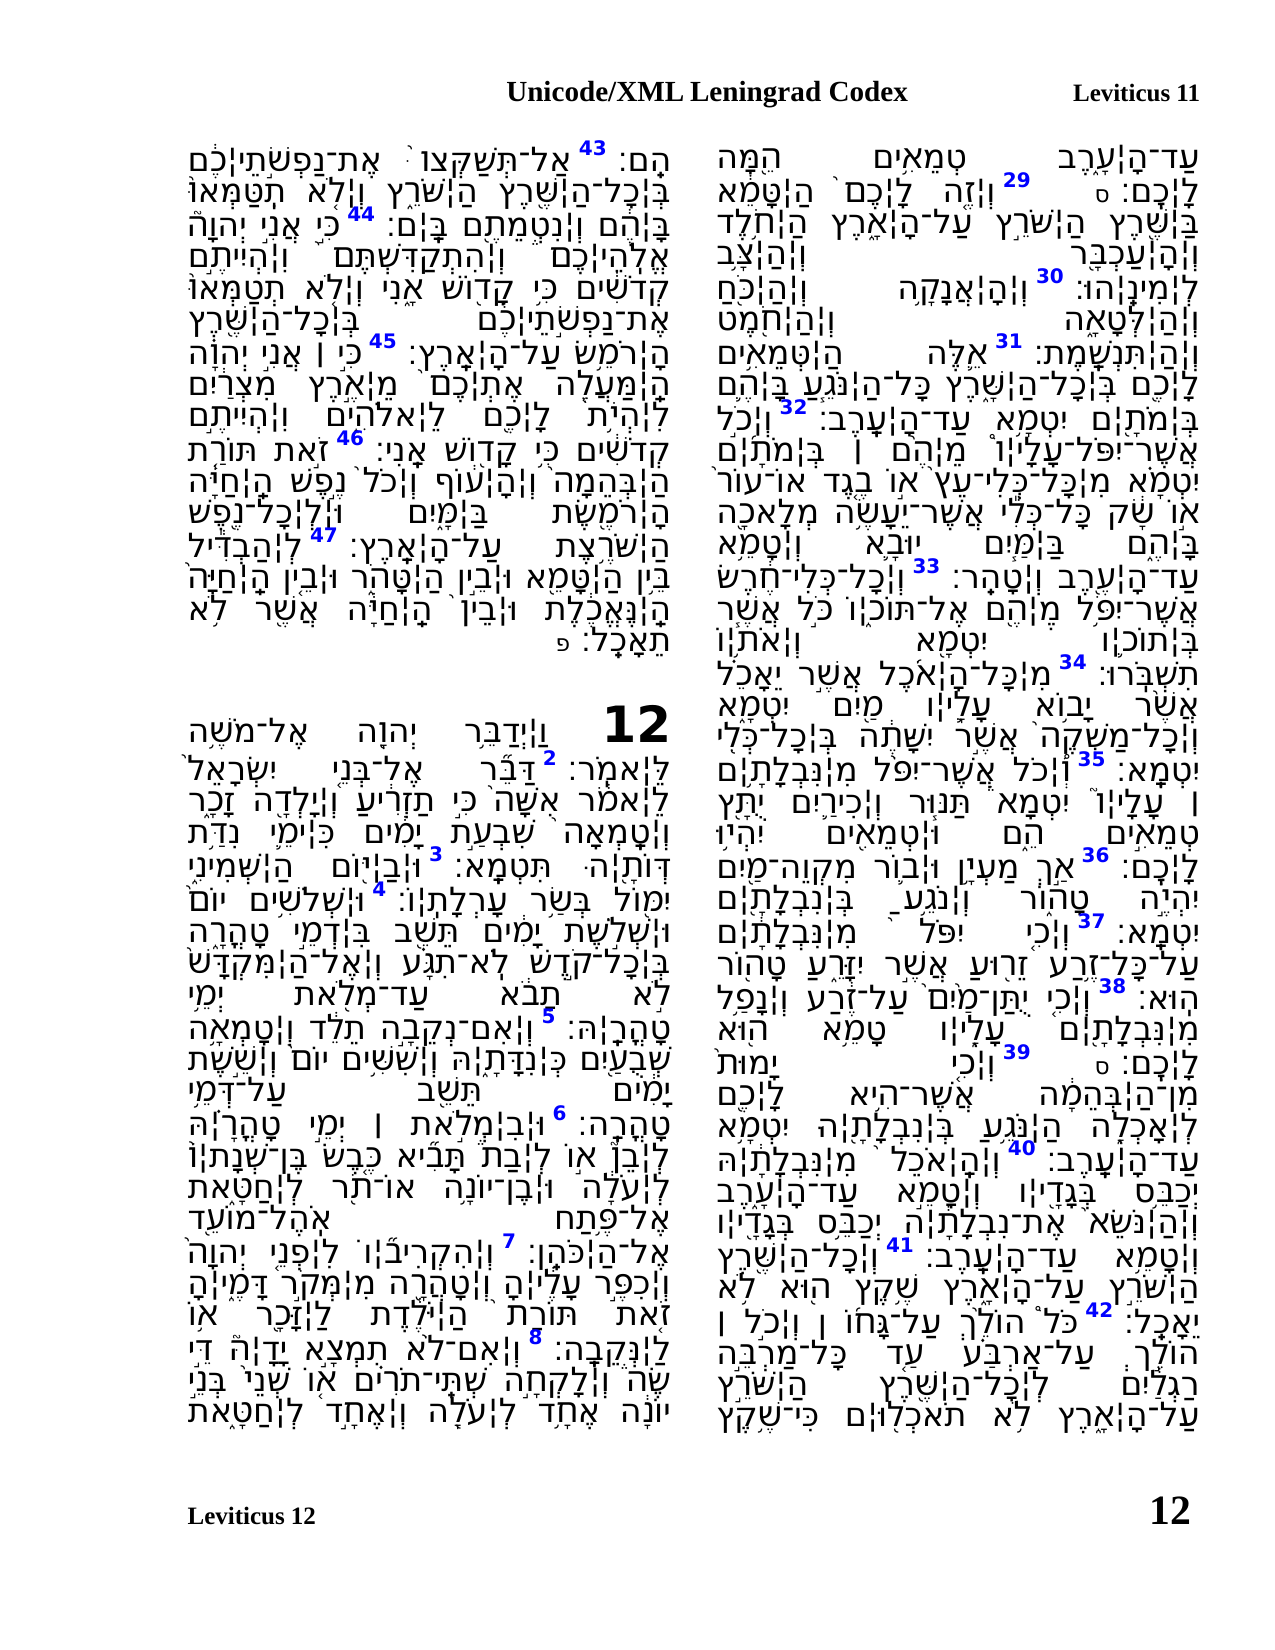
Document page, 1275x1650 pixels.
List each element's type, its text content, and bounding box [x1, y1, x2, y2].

text 11 וַ¦יְדַבֵּ֧ר יְהוָ֛ה אֶל־מֹשֶׁ֥ה וְ¦אֶֽל־אַהֲרֹ֖ן לֵ¦אמֹ֥ר אֲלֵ¦הֶֽם׃ 2 דַּבְּר֛וּ אֶל־בְּנֵ֥י יִשְׂרָאֵ֖ל לֵ¦אמֹ֑ר זֹ֤את הַֽ¦חַיָּה֙ אֲשֶׁ֣ר תֹּאכְל֔וּ מִ¦כָּל־הַ¦בְּהֵמָ֖ה אֲשֶׁ֥ר עַל־הָ¦אָֽרֶץ׃ 3 כֹּ֣ל ׀ מַפְרֶ֣סֶת פַּרְסָ֗ה וְ¦שֹׁסַ֤עַת שֶׁ֙סַע֙ פְּרָסֹ֔ת מַעֲלַ֥ת גֵּרָ֖ה בַּ¦בְּהֵמָ֑ה אֹתָ֖¦הּ תֹּאכֵֽלוּ׃ 4 אַ֤ךְ אֶת־זֶה֙ לֹ֣א תֹֽאכְל֔וּ מִֽ¦מַּעֲלֵי֙ הַ¦גֵּרָ֔ה וּ¦מִ¦מַּפְרִיסֵ֖י הַ¦פַּרְסָ֑ה אֶֽת־הַ֠¦גָּמָל כִּֽי־מַעֲלֵ֨ה גֵרָ֜ה ה֗וּא וּ¦פַרְסָה֙ אֵינֶ֣¦נּוּ מַפְרִ֔יס טָמֵ֥א ה֖וּא לָ¦כֶֽם׃ 5 וְ¦אֶת־הַ¦שָּׁפָ֗ן כִּֽי־מַעֲלֵ֤ה גֵרָה֙ ה֔וּא וּ¦פַרְסָ֖ה לֹ֣א יַפְרִ֑יס טָמֵ֥א ה֖וּא לָ¦כֶֽם׃ 6 וְ¦אֶת־הָ¦אַרְנֶ֗בֶת כִּֽי־מַעֲלַ֤ת גֵּרָה֙ הִ֔וא וּ¦פַרְסָ֖ה לֹ֣א הִפְרִ֑יסָה טְמֵאָ֥ה הִ֖וא לָ¦כֶֽם׃ 7 וְ¦אֶת־הַ֠¦חֲזִיר כִּֽי־מַפְרִ֨יס פַּרְסָ֜ה ה֗וּא וְ¦שֹׁסַ֥ע שֶׁ֙סַע֙ פַּרְסָ֔ה וְ¦ה֖וּא גֵּרָ֣ה לֹֽא־יִגָּ֑ר טָמֵ֥א ה֖וּא לָ¦כֶֽם׃ 8 מִ¦בְּשָׂרָ¦ם֙ לֹ֣א תֹאכֵ֔לוּ וּ¦בְ¦נִבְלָתָ֖¦ם לֹ֣א תִגָּ֑עוּ טְמֵאִ֥ים הֵ֖ם לָ¦כֶֽם׃ 9 אֶת־זֶה֙ תֹּֽאכְל֔וּ מִ¦כֹּ֖ל אֲשֶׁ֣ר בַּ¦מָּ֑יִם כֹּ֣ל אֲשֶׁר־ל¦וֹ֩ סְנַפִּ֨יר וְ¦קַשְׂקֶ֜שֶׂת בַּ¦מַּ֗יִם בַּ¦יַּמִּ֛ים וּ¦בַ¦נְּחָלִ֖ים אֹתָ֥¦ם תֹּאכֵֽלוּ׃ 10 וְ¦כֹל֩ אֲשֶׁ֨ר אֵֽין־ל֜¦וֹ סְנַפִּ֣יר וְ¦קַשְׂקֶ֗שֶׂת בַּ¦יַּמִּים֙ וּ¦בַ¦נְּחָלִ֔ים מִ¦כֹּל֙ שֶׁ֣רֶץ הַ¦מַּ֔יִם וּ¦מִ¦כֹּ֛ל נֶ֥פֶשׁ הַ¦חַיָּ֖ה אֲשֶׁ֣ר בַּ¦מָּ֑יִם שֶׁ֥קֶץ הֵ֖ם לָ¦כֶֽם׃ 11 וְ¦שֶׁ֖קֶץ יִהְי֣וּ לָ¦כֶ֑ם מִ¦בְּשָׂרָ¦ם֙ לֹ֣א תֹאכֵ֔לוּ וְ¦אֶת־נִבְלָתָ֖¦ם תְּשַׁקֵּֽצוּ׃ 12 כֹּ֣ל אֲשֶׁ֥ר אֵֽין־ל֛¦וֹ סְנַפִּ֥יר וְ¦קַשְׂקֶ֖שֶׂת בַּ¦מָּ֑יִם שֶׁ֥קֶץ ה֖וּא לָ¦כֶֽם׃ 13 וְ¦אֶת־אֵ֙לֶּה֙ תְּשַׁקְּצ֣וּ מִן־הָ¦ע֔וֹף לֹ֥א יֵאָכְל֖וּ שֶׁ֣קֶץ הֵ֑ם אֶת־הַ¦נֶּ֙שֶׁר֙ וְ¦אֶת־הַ¦פֶּ֔רֶס וְ¦אֵ֖ת הָ¦עָזְנִיָּֽה׃ 14 וְ¦אֶת־הַ֨¦דָּאָ֔ה וְ¦אֶת־הָ¦אַיָּ֖ה לְ¦מִינָֽ¦הּ׃ 15 אֵ֥ת כָּל־עֹרֵ֖ב לְ¦מִינֽ¦וֹ׃ 16 וְ¦אֵת֙ בַּ֣ת הַֽ¦יַּעֲנָ֔ה וְ¦אֶת־הַ¦תַּחְמָ֖ס וְ¦אֶת־הַ¦שָּׁ֑חַף וְ¦אֶת־הַ¦נֵּ֖ץ לְ¦מִינֵֽ¦הוּ׃ 17 וְ¦אֶת־הַ¦כּ֥וֹס וְ¦אֶת־הַ¦שָּׁלָ֖ךְ וְ¦אֶת־הַ¦יַּנְשֽׁוּף׃ 18 וְ¦אֶת־הַ¦תִּנְשֶׁ֥מֶת וְ¦אֶת־הַ¦קָּאָ֖ת וְ¦אֶת־הָ¦רָחָֽם׃ 19 וְ¦אֵת֙ הַ¦חֲסִידָ֔ה הָ¦אֲנָפָ֖ה לְ¦מִינָ֑¦הּ וְ¦אֶת־הַ¦דּוּכִיפַ֖ת וְ¦אֶת־הָ¦עֲטַלֵּֽף׃ 20 כֹּ֚ל שֶׁ֣רֶץ הָ¦ע֔וֹף הַ¦הֹלֵ֖ךְ עַל־אַרְבַּ֑ע שֶׁ֥קֶץ ה֖וּא לָ¦כֶֽם׃ ס 21 אַ֤ךְ אֶת־זֶה֙ תֹּֽאכְל֔וּ מִ¦כֹּל֙ שֶׁ֣רֶץ הָ¦ע֔וֹף הַ¦הֹלֵ֖ךְ עַל־אַרְבַּ֑ע אֲשֶׁר־לא ל֤¦וֹ כְרָעַ֙יִם֙ מִ¦מַּ֣עַל לְ¦רַגְלָ֔י¦ו לְ¦נַתֵּ֥ר בָּ¦הֵ֖ן עַל־הָ¦אָֽרֶץ׃ 22 אֶת־אֵ֤לֶּה מֵ¦הֶם֙ תֹּאכֵ֔לוּ אֶת־הָֽ¦אַרְבֶּ֣ה לְ¦מִינ֔¦וֹ וְ¦אֶת־הַ¦סָּלְעָ֖ם לְ¦מִינֵ֑¦הוּ וְ¦אֶת־הַ¦חַרְגֹּ֣ל לְ¦מִינֵ֔¦הוּ וְ¦אֶת־הֶ¦חָגָ֖ב לְ¦מִינֵֽ¦הוּ׃ 23 וְ¦כֹל֙ שֶׁ֣רֶץ הָ¦ע֔וֹף אֲשֶׁר־ל֖¦וֹ אַרְבַּ֣ע רַגְלָ֑יִם שֶׁ֥קֶץ ה֖וּא לָ¦כֶֽם׃ 24 וּ¦לְ¦אֵ֖לֶּה תִּטַּמָּ֑אוּ כָּל־הַ¦נֹּגֵ֥עַ בְּ¦נִבְלָתָ֖¦ם יִטְמָ֥א עַד־הָ¦עָֽרֶב׃ 25 וְ¦כָל־הַ¦נֹּשֵׂ֖א מִ¦נִּבְלָתָ֑¦ם יְכַבֵּ֥ס בְּגָדָ֖י¦ו וְ¦טָמֵ֥א עַד־הָ¦עָֽרֶב׃ 26 לְֽ¦כָל־הַ¦בְּהֵמָ֡ה אֲשֶׁ֣ר הִוא֩ מַפְרֶ֨סֶת פַּרְסָ֜ה וְ¦שֶׁ֣סַע ׀ אֵינֶ֣¦נָּה שֹׁסַ֗עַת וְ¦גֵרָה֙ אֵינֶ֣¦נָּה מַעֲלָ֔ה טְמֵאִ֥ים הֵ֖ם לָ¦כֶ֑ם כָּל־הַ¦נֹּגֵ֥עַ בָּ¦הֶ֖ם יִטְמָֽא׃ 27 וְ¦כֹ֣ל ׀ הוֹלֵ֣ךְ עַל־כַּפָּ֗י¦ו בְּ¦כָל־הַֽ¦חַיָּה֙ הַ¦הֹלֶ֣כֶת עַל־אַרְבַּ֔ע טְמֵאִ֥ים הֵ֖ם לָ¦כֶ֑ם כָּל־הַ¦נֹּגֵ֥עַ בְּ¦נִבְלָתָ֖¦ם יִטְמָ֥א עַד־הָ¦עָֽרֶב׃ 28 וְ¦הַ¦נֹּשֵׂא֙ אֶת־נִבְלָתָ֔¦ם יְכַבֵּ֥ס בְּגָדָ֖י¦ו וְ¦טָמֵ֣א עַד־הָ¦עָ֑רֶב טְמֵאִ֥ים הֵ֖מָּה לָ¦כֶֽם׃ ס 29 וְ¦זֶ֤ה לָ¦כֶם֙ הַ¦טָּמֵ֔א בַּ¦שֶּׁ֖רֶץ הַ¦שֹּׁרֵ֣ץ עַל־הָ¦אָ֑רֶץ הַ¦חֹ֥לֶד וְ¦הָ¦עַכְבָּ֖ר וְ¦הַ¦צָּ֥ב לְ¦מִינֵֽ¦הוּ׃ 30 וְ¦הָ¦אֲנָקָ֥ה וְ¦הַ¦כֹּ֖חַ וְ¦הַ¦לְּטָאָ֑ה וְ¦הַ¦חֹ֖מֶט וְ¦הַ¦תִּנְשָֽׁמֶת׃ 31 אֵ֛לֶּה הַ¦טְּמֵאִ֥ים לָ¦כֶ֖ם בְּ¦כָל־הַ¦שָּׁ֑רֶץ כָּל־הַ¦נֹּגֵ֧עַ בָּ¦הֶ֛ם בְּ¦מֹתָ֖¦ם יִטְמָ֥א עַד־הָ¦עָֽרֶב׃ 32 וְ¦כֹ֣ל אֲשֶׁר־יִפֹּל־עָלָי¦ו֩ מֵ¦הֶ֨ם ׀ בְּ¦מֹתָ֜¦ם יִטְמָ֗א מִ¦כָּל־כְּלִי־עֵץ֙ א֣וֹ בֶ֤גֶד אוֹ־עוֹר֙ א֣וֹ שָׂ֔ק כָּל־כְּלִ֕י אֲשֶׁר־יֵעָשֶׂ֥ה מְלָאכָ֖ה בָּ¦הֶ֑ם בַּ¦מַּ֧יִם יוּבָ֛א וְ¦טָמֵ֥א עַד־הָ¦עֶ֖רֶב וְ¦טָהֵֽר׃ 33 וְ¦כָל־כְּלִי־חֶ֔רֶשׂ אֲשֶׁר־יִפֹּ֥ל מֵ¦הֶ֖ם אֶל־תּוֹכ֑¦וֹ כֹּ֣ל אֲשֶׁ֧ר בְּ¦תוֹכ֛¦וֹ יִטְמָ֖א וְ¦אֹת֥¦וֹ תִשְׁבֹּֽרוּ׃ 34 מִ¦כָּל־הָ¦אֹ֜כֶל אֲשֶׁ֣ר יֵאָכֵ֗ל אֲשֶׁ֨ר יָב֥וֹא עָלָ֛י¦ו מַ֖יִם יִטְמָ֑א וְ¦כָל־מַשְׁקֶה֙ אֲשֶׁ֣ר יִשָּׁתֶ֔ה בְּ¦כָל־כְּלִ֖י יִטְמָֽא׃ 35 וְ֠¦כֹל אֲשֶׁר־יִפֹּ֨ל מִ¦נִּבְלָתָ֥¦ם ׀ עָלָי¦ו֮ יִטְמָא֒ תַּנּ֧וּר וְ¦כִירַ֛יִם יֻתָּ֖ץ טְמֵאִ֣ים הֵ֑ם וּ¦טְמֵאִ֖ים יִהְי֥וּ לָ¦כֶֽם׃ 36 אַ֣ךְ מַעְיָ֥ן וּ¦ב֛וֹר מִקְוֵה־מַ֖יִם יִהְיֶ֣ה טָה֑וֹר וְ¦נֹגֵ֥עַ בְּ¦נִבְלָתָ֖¦ם יִטְמָֽא׃ 37 וְ¦כִ֤י יִפֹּל֙ מִ¦נִּבְלָתָ֔¦ם עַל־כָּל־זֶ֥רַע זֵר֖וּעַ אֲשֶׁ֣ר יִזָּרֵ֑עַ טָה֖וֹר הֽוּא׃ 38 וְ¦כִ֤י יֻתַּן־מַ֙יִם֙ עַל־זֶ֔רַע וְ¦נָפַ֥ל מִ¦נִּבְלָתָ֖¦ם עָלָ֑י¦ו טָמֵ֥א ה֖וּא לָ¦כֶֽם׃ ס 39 וְ¦כִ֤י יָמוּת֙ מִן־הַ¦בְּהֵמָ֔ה אֲשֶׁר־הִ֥יא לָ¦כֶ֖ם לְ¦אָכְלָ֑ה הַ¦נֹּגֵ֥עַ בְּ¦נִבְלָתָ֖¦הּ יִטְמָ֥א עַד־הָ¦עָֽרֶב׃ 40 וְ¦הָֽ¦אֹכֵל֙ מִ¦נִּבְלָתָ֔¦הּ יְכַבֵּ֥ס בְּגָדָ֖י¦ו וְ¦טָמֵ֣א עַד־הָ¦עָ֑רֶב וְ¦הַ¦נֹּשֵׂא֙ אֶת־נִבְלָתָ֔¦הּ יְכַבֵּ֥ס בְּגָדָ֖י¦ו וְ¦טָמֵ֥א עַד־הָ¦עָֽרֶב׃ 41 וְ¦כָל־הַ¦שֶּׁ֖רֶץ הַ¦שֹּׁרֵ֣ץ עַל־הָ¦אָ֑רֶץ שֶׁ֥קֶץ ה֖וּא לֹ֥א יֵאָכֵֽל׃ 42 כֹּל֩ הוֹלֵ֨ךְ עַל־גָּח֜וֹ ן וְ¦כֹ֣ל ׀ הוֹלֵ֣ךְ עַל־אַרְבַּ֗ע עַ֚ד כָּל־מַרְבֵּ֣ה רַגְלַ֔יִם לְ¦כָל־הַ¦שֶּׁ֖רֶץ הַ¦שֹּׁרֵ֣ץ עַל־הָ¦אָ֑רֶץ לֹ֥א תֹאכְל֖וּ¦ם כִּי־שֶׁ֥קֶץ הֵֽם׃ 43 אַל־תְּשַׁקְּצוּ֙ אֶת־נַפְשֹׁ֣תֵי¦כֶ֔ם בְּ¦כָל־הַ¦שֶּׁ֖רֶץ הַ¦שֹּׁרֵ֑ץ וְ¦לֹ֤א תִֽטַּמְּאוּ֙ בָּ¦הֶ֔ם וְ¦נִטְמֵתֶ֖ם בָּֽ¦ם׃ 44 כִּ֣י אֲנִ֣י יְהוָה֮ אֱלֹֽהֵי¦כֶם֒ וְ¦הִתְקַדִּשְׁתֶּם֙ וִ¦הְיִיתֶ֣ם קְדֹשִׁ֔ים כִּ֥י קָד֖וֹשׁ אָ֑נִי וְ¦לֹ֤א תְטַמְּאוּ֙ אֶת־נַפְשֹׁ֣תֵי¦כֶ֔ם בְּ¦כָל־הַ¦שֶּׁ֖רֶץ הָ¦רֹמֵ֥שׂ עַל־הָ¦אָֽרֶץ׃ 45 כִּ֣י ׀ אֲנִ֣י יְהוָ֗ה הַֽ¦מַּעֲלֶ֤ה אֶתְ¦כֶם֙ מֵ¦אֶ֣רֶץ מִצְרַ֔יִם לִ¦הְיֹ֥ת לָ¦כֶ֖ם לֵ¦אלֹהִ֑ים וִ¦הְיִיתֶ֣ם קְדֹשִׁ֔ים כִּ֥י קָד֖וֹשׁ אָֽנִי׃ 46 זֹ֣את תּוֹרַ֤ת הַ¦בְּהֵמָה֙ וְ¦הָ¦ע֔וֹף וְ¦כֹל֙ נֶ֣פֶשׁ הַֽ¦חַיָּ֔ה הָ¦רֹמֶ֖שֶׂת בַּ¦מָּ֑יִם וּ¦לְ¦כָל־נֶ֖פֶשׁ הַ¦שֹּׁרֶ֥צֶת עַל־הָ¦אָֽרֶץ׃ 47 לְ¦הַבְדִּ֕יל בֵּ֥ין הַ¦טָּמֵ֖א וּ¦בֵ֣ין הַ¦טָּהֹ֑ר וּ¦בֵ֤ין הַֽ¦חַיָּה֙ הַֽ¦נֶּאֱכֶ֔לֶת וּ¦בֵין֙ הַֽ¦חַיָּ֔ה אֲשֶׁ֖ר לֹ֥א תֵאָכֵֽל׃ פ [716, 137, 1200, 1434]
text 11 וַ¦יְדַבֵּ֧ר יְהוָ֛ה אֶל־מֹשֶׁ֥ה וְ¦אֶֽל־אַהֲרֹ֖ן לֵ¦אמֹ֥ר אֲלֵ¦הֶֽם׃ 2 דַּבְּר֛וּ אֶל־בְּנֵ֥י יִשְׂרָאֵ֖ל לֵ¦אמֹ֑ר זֹ֤את הַֽ¦חַיָּה֙ אֲשֶׁ֣ר תֹּאכְל֔וּ מִ¦כָּל־הַ¦בְּהֵמָ֖ה אֲשֶׁ֥ר עַל־הָ¦אָֽרֶץ׃ 3 כֹּ֣ל ׀ מַפְרֶ֣סֶת פַּרְסָ֗ה וְ¦שֹׁסַ֤עַת שֶׁ֙סַע֙ פְּרָסֹ֔ת מַעֲלַ֥ת גֵּרָ֖ה בַּ¦בְּהֵמָ֑ה אֹתָ֖¦הּ תֹּאכֵֽלוּ׃ 4 אַ֤ךְ אֶת־זֶה֙ לֹ֣א תֹֽאכְל֔וּ מִֽ¦מַּעֲלֵי֙ הַ¦גֵּרָ֔ה וּ¦מִ¦מַּפְרִיסֵ֖י הַ¦פַּרְסָ֑ה אֶֽת־הַ֠¦גָּמָל כִּֽי־מַעֲלֵ֨ה גֵרָ֜ה ה֗וּא וּ¦פַרְסָה֙ אֵינֶ֣¦נּוּ מַפְרִ֔יס טָמֵ֥א ה֖וּא לָ¦כֶֽם׃ 5 וְ¦אֶת־הַ¦שָּׁפָ֗ן כִּֽי־מַעֲלֵ֤ה גֵרָה֙ ה֔וּא וּ¦פַרְסָ֖ה לֹ֣א יַפְרִ֑יס טָמֵ֥א ה֖וּא לָ¦כֶֽם׃ 6 וְ¦אֶת־הָ¦אַרְנֶ֗בֶת כִּֽי־מַעֲלַ֤ת גֵּרָה֙ הִ֔וא וּ¦פַרְסָ֖ה לֹ֣א הִפְרִ֑יסָה טְמֵאָ֥ה הִ֖וא לָ¦כֶֽם׃ 7 וְ¦אֶת־הַ֠¦חֲזִיר כִּֽי־מַפְרִ֨יס פַּרְסָ֜ה ה֗וּא וְ¦שֹׁסַ֥ע שֶׁ֙סַע֙ פַּרְסָ֔ה וְ¦ה֖וּא גֵּרָ֣ה לֹֽא־יִגָּ֑ר טָמֵ֥א ה֖וּא לָ¦כֶֽם׃ 8 מִ¦בְּשָׂרָ¦ם֙ לֹ֣א תֹאכֵ֔לוּ וּ¦בְ¦נִבְלָתָ֖¦ם לֹ֣א תִגָּ֑עוּ טְמֵאִ֥ים הֵ֖ם לָ¦כֶֽם׃ 9 אֶת־זֶה֙ תֹּֽאכְל֔וּ מִ¦כֹּ֖ל אֲשֶׁ֣ר בַּ¦מָּ֑יִם כֹּ֣ל אֲשֶׁר־ל¦וֹ֩ סְנַפִּ֨יר וְ¦קַשְׂקֶ֜שֶׂת בַּ¦מַּ֗יִם בַּ¦יַּמִּ֛ים וּ¦בַ¦נְּחָלִ֖ים אֹתָ֥¦ם תֹּאכֵֽלוּ׃ 10 וְ¦כֹל֩ אֲשֶׁ֨ר אֵֽין־ל֜¦וֹ סְנַפִּ֣יר וְ¦קַשְׂקֶ֗שֶׂת בַּ¦יַּמִּים֙ וּ¦בַ¦נְּחָלִ֔ים מִ¦כֹּל֙ שֶׁ֣רֶץ הַ¦מַּ֔יִם וּ¦מִ¦כֹּ֛ל נֶ֥פֶשׁ הַ¦חַיָּ֖ה אֲשֶׁ֣ר בַּ¦מָּ֑יִם שֶׁ֥קֶץ הֵ֖ם לָ¦כֶֽם׃ 11 וְ¦שֶׁ֖קֶץ יִהְי֣וּ לָ¦כֶ֑ם מִ¦בְּשָׂרָ¦ם֙ לֹ֣א תֹאכֵ֔לוּ וְ¦אֶת־נִבְלָתָ֖¦ם תְּשַׁקֵּֽצוּ׃ 12 כֹּ֣ל אֲשֶׁ֥ר אֵֽין־ל֛¦וֹ סְנַפִּ֥יר וְ¦קַשְׂקֶ֖שֶׂת בַּ¦מָּ֑יִם שֶׁ֥קֶץ ה֖וּא לָ¦כֶֽם׃ 13 וְ¦אֶת־אֵ֙לֶּה֙ תְּשַׁקְּצ֣וּ מִן־הָ¦ע֔וֹף לֹ֥א יֵאָכְל֖וּ שֶׁ֣קֶץ הֵ֑ם אֶת־הַ¦נֶּ֙שֶׁר֙ וְ¦אֶת־הַ¦פֶּ֔רֶס וְ¦אֵ֖ת הָ¦עָזְנִיָּֽה׃ 14 וְ¦אֶת־הַ֨¦דָּאָ֔ה וְ¦אֶת־הָ¦אַיָּ֖ה לְ¦מִינָֽ¦הּ׃ 15 אֵ֥ת כָּל־עֹרֵ֖ב לְ¦מִינֽ¦וֹ׃ 16 וְ¦אֵת֙ בַּ֣ת הַֽ¦יַּעֲנָ֔ה וְ¦אֶת־הַ¦תַּחְמָ֖ס וְ¦אֶת־הַ¦שָּׁ֑חַף וְ¦אֶת־הַ¦נֵּ֖ץ לְ¦מִינֵֽ¦הוּ׃ 17 וְ¦אֶת־הַ¦כּ֥וֹס וְ¦אֶת־הַ¦שָּׁלָ֖ךְ וְ¦אֶת־הַ¦יַּנְשֽׁוּף׃ 18 וְ¦אֶת־הַ¦תִּנְשֶׁ֥מֶת וְ¦אֶת־הַ¦קָּאָ֖ת וְ¦אֶת־הָ¦רָחָֽם׃ 19 וְ¦אֵת֙ הַ¦חֲסִידָ֔ה הָ¦אֲנָפָ֖ה לְ¦מִינָ֑¦הּ וְ¦אֶת־הַ¦דּוּכִיפַ֖ת וְ¦אֶת־הָ¦עֲטַלֵּֽף׃ 20 כֹּ֚ל שֶׁ֣רֶץ הָ¦ע֔וֹף הַ¦הֹלֵ֖ךְ עַל־אַרְבַּ֑ע שֶׁ֥קֶץ ה֖וּא לָ¦כֶֽם׃ ס 21 אַ֤ךְ אֶת־זֶה֙ תֹּֽאכְל֔וּ מִ¦כֹּל֙ שֶׁ֣רֶץ הָ¦ע֔וֹף הַ¦הֹלֵ֖ךְ עַל־אַרְבַּ֑ע אֲשֶׁר־לא ל֤¦וֹ כְרָעַ֙יִם֙ מִ¦מַּ֣עַל לְ¦רַגְלָ֔י¦ו לְ¦נַתֵּ֥ר בָּ¦הֵ֖ן עַל־הָ¦אָֽרֶץ׃ 22 אֶת־אֵ֤לֶּה מֵ¦הֶם֙ תֹּאכֵ֔לוּ אֶת־הָֽ¦אַרְבֶּ֣ה לְ¦מִינ֔¦וֹ וְ¦אֶת־הַ¦סָּלְעָ֖ם לְ¦מִינֵ֑¦הוּ וְ¦אֶת־הַ¦חַרְגֹּ֣ל לְ¦מִינֵ֔¦הוּ וְ¦אֶת־הֶ¦חָגָ֖ב לְ¦מִינֵֽ¦הוּ׃ 23 וְ¦כֹל֙ שֶׁ֣רֶץ הָ¦ע֔וֹף אֲשֶׁר־ל֖¦וֹ אַרְבַּ֣ע רַגְלָ֑יִם שֶׁ֥קֶץ ה֖וּא לָ¦כֶֽם׃ 24 וּ¦לְ¦אֵ֖לֶּה תִּטַּמָּ֑אוּ כָּל־הַ¦נֹּגֵ֥עַ בְּ¦נִבְלָתָ֖¦ם יִטְמָ֥א עַד־הָ¦עָֽרֶב׃ 25 וְ¦כָל־הַ¦נֹּשֵׂ֖א מִ¦נִּבְלָתָ֑¦ם יְכַבֵּ֥ס בְּגָדָ֖י¦ו וְ¦טָמֵ֥א עַד־הָ¦עָֽרֶב׃ 26 לְֽ¦כָל־הַ¦בְּהֵמָ֡ה אֲשֶׁ֣ר הִוא֩ מַפְרֶ֨סֶת פַּרְסָ֜ה וְ¦שֶׁ֣סַע ׀ אֵינֶ֣¦נָּה שֹׁסַ֗עַת וְ¦גֵרָה֙ אֵינֶ֣¦נָּה מַעֲלָ֔ה טְמֵאִ֥ים הֵ֖ם לָ¦כֶ֑ם כָּל־הַ¦נֹּגֵ֥עַ בָּ¦הֶ֖ם יִטְמָֽא׃ 27 וְ¦כֹ֣ל ׀ הוֹלֵ֣ךְ עַל־כַּפָּ֗י¦ו בְּ¦כָל־הַֽ¦חַיָּה֙ הַ¦הֹלֶ֣כֶת עַל־אַרְבַּ֔ע טְמֵאִ֥ים הֵ֖ם לָ¦כֶ֑ם כָּל־הַ¦נֹּגֵ֥עַ בְּ¦נִבְלָתָ֖¦ם יִטְמָ֥א עַד־הָ¦עָֽרֶב׃ 28 וְ¦הַ¦נֹּשֵׂא֙ אֶת־נִבְלָתָ֔¦ם יְכַבֵּ֥ס בְּגָדָ֖י¦ו וְ¦טָמֵ֣א עַד־הָ¦עָ֑רֶב טְמֵאִ֥ים הֵ֖מָּה לָ¦כֶֽם׃ ס 29 וְ¦זֶ֤ה לָ¦כֶם֙ הַ¦טָּמֵ֔א בַּ¦שֶּׁ֖רֶץ הַ¦שֹּׁרֵ֣ץ עַל־הָ¦אָ֑רֶץ הַ¦חֹ֥לֶד וְ¦הָ¦עַכְבָּ֖ר וְ¦הַ¦צָּ֥ב לְ¦מִינֵֽ¦הוּ׃ 30 וְ¦הָ¦אֲנָקָ֥ה וְ¦הַ¦כֹּ֖חַ וְ¦הַ¦לְּטָאָ֑ה וְ¦הַ¦חֹ֖מֶט וְ¦הַ¦תִּנְשָֽׁמֶת׃ 31 אֵ֛לֶּה הַ¦טְּמֵאִ֥ים לָ¦כֶ֖ם בְּ¦כָל־הַ¦שָּׁ֑רֶץ כָּל־הַ¦נֹּגֵ֧עַ בָּ¦הֶ֛ם בְּ¦מֹתָ֖¦ם יִטְמָ֥א עַד־הָ¦עָֽרֶב׃ 32 וְ¦כֹ֣ל אֲשֶׁר־יִפֹּל־עָלָי¦ו֩ מֵ¦הֶ֨ם ׀ בְּ¦מֹתָ֜¦ם יִטְמָ֗א מִ¦כָּל־כְּלִי־עֵץ֙ א֣וֹ בֶ֤גֶד אוֹ־עוֹר֙ א֣וֹ שָׂ֔ק כָּל־כְּלִ֕י אֲשֶׁר־יֵעָשֶׂ֥ה מְלָאכָ֖ה בָּ¦הֶ֑ם בַּ¦מַּ֧יִם יוּבָ֛א וְ¦טָמֵ֥א עַד־הָ¦עֶ֖רֶב וְ¦טָהֵֽר׃ 33 וְ¦כָל־כְּלִי־חֶ֔רֶשׂ אֲשֶׁר־יִפֹּ֥ל מֵ¦הֶ֖ם אֶל־תּוֹכ֑¦וֹ כֹּ֣ל אֲשֶׁ֧ר בְּ¦תוֹכ֛¦וֹ יִטְמָ֖א וְ¦אֹת֥¦וֹ תִשְׁבֹּֽרוּ׃ 34 מִ¦כָּל־הָ¦אֹ֜כֶל אֲשֶׁ֣ר יֵאָכֵ֗ל אֲשֶׁ֨ר יָב֥וֹא עָלָ֛י¦ו מַ֖יִם יִטְמָ֑א וְ¦כָל־מַשְׁקֶה֙ אֲשֶׁ֣ר יִשָּׁתֶ֔ה בְּ¦כָל־כְּלִ֖י יִטְמָֽא׃ 35 וְ֠¦כֹל אֲשֶׁר־יִפֹּ֨ל מִ¦נִּבְלָתָ֥¦ם ׀ עָלָי¦ו֮ יִטְמָא֒ תַּנּ֧וּר וְ¦כִירַ֛יִם יֻתָּ֖ץ טְמֵאִ֣ים הֵ֑ם וּ¦טְמֵאִ֖ים יִהְי֥וּ לָ¦כֶֽם׃ 36 אַ֣ךְ מַעְיָ֥ן וּ¦ב֛וֹר מִקְוֵה־מַ֖יִם יִהְיֶ֣ה טָה֑וֹר וְ¦נֹגֵ֥עַ בְּ¦נִבְלָתָ֖¦ם יִטְמָֽא׃ 37 וְ¦כִ֤י יִפֹּל֙ מִ¦נִּבְלָתָ֔¦ם עַל־כָּל־זֶ֥רַע זֵר֖וּעַ אֲשֶׁ֣ר יִזָּרֵ֑עַ טָה֖וֹר הֽוּא׃ 38 וְ¦כִ֤י יֻתַּן־מַ֙יִם֙ עַל־זֶ֔רַע וְ¦נָפַ֥ל מִ¦נִּבְלָתָ֖¦ם עָלָ֑י¦ו טָמֵ֥א ה֖וּא לָ¦כֶֽם׃ ס 39 וְ¦כִ֤י יָמוּת֙ מִן־הַ¦בְּהֵמָ֔ה אֲשֶׁר־הִ֥יא לָ¦כֶ֖ם לְ¦אָכְלָ֑ה הַ¦נֹּגֵ֥עַ בְּ¦נִבְלָתָ֖¦הּ יִטְמָ֥א עַד־הָ¦עָֽרֶב׃ 40 וְ¦הָֽ¦אֹכֵל֙ מִ¦נִּבְלָתָ֔¦הּ יְכַבֵּ֥ס בְּגָדָ֖י¦ו וְ¦טָמֵ֣א עַד־הָ¦עָ֑רֶב וְ¦הַ¦נֹּשֵׂא֙ אֶת־נִבְלָתָ֔¦הּ יְכַבֵּ֥ס בְּגָדָ֖י¦ו וְ¦טָמֵ֥א עַד־הָ¦עָֽרֶב׃ 41 וְ¦כָל־הַ¦שֶּׁ֖רֶץ הַ¦שֹּׁרֵ֣ץ עַל־הָ¦אָ֑רֶץ שֶׁ֥קֶץ ה֖וּא לֹ֥א יֵאָכֵֽל׃ 42 כֹּל֩ הוֹלֵ֨ךְ עַל־גָּח֜וֹ ן וְ¦כֹ֣ל ׀ הוֹלֵ֣ךְ עַל־אַרְבַּ֗ע עַ֚ד כָּל־מַרְבֵּ֣ה רַגְלַ֔יִם לְ¦כָל־הַ¦שֶּׁ֖רֶץ הַ¦שֹּׁרֵ֣ץ עַל־הָ¦אָ֑רֶץ לֹ֥א תֹאכְל֖וּ¦ם כִּי־שֶׁ֥קֶץ הֵֽם׃ 43 אַל־תְּשַׁקְּצוּ֙ אֶת־נַפְשֹׁ֣תֵי¦כֶ֔ם בְּ¦כָל־הַ¦שֶּׁ֖רֶץ הַ¦שֹּׁרֵ֑ץ וְ¦לֹ֤א תִֽטַּמְּאוּ֙ בָּ¦הֶ֔ם וְ¦נִטְמֵתֶ֖ם בָּֽ¦ם׃ 44 כִּ֣י אֲנִ֣י יְהוָה֮ אֱלֹֽהֵי¦כֶם֒ וְ¦הִתְקַדִּשְׁתֶּם֙ וִ¦הְיִיתֶ֣ם קְדֹשִׁ֔ים כִּ֥י קָד֖וֹשׁ אָ֑נִי וְ¦לֹ֤א תְטַמְּאוּ֙ אֶת־נַפְשֹׁ֣תֵי¦כֶ֔ם בְּ¦כָל־הַ¦שֶּׁ֖רֶץ הָ¦רֹמֵ֥שׂ עַל־הָ¦אָֽרֶץ׃ 45 כִּ֣י ׀ אֲנִ֣י יְהוָ֗ה הַֽ¦מַּעֲלֶ֤ה אֶתְ¦כֶם֙ מֵ¦אֶ֣רֶץ מִצְרַ֔יִם לִ¦הְיֹ֥ת לָ¦כֶ֖ם לֵ¦אלֹהִ֑ים וִ¦הְיִיתֶ֣ם קְדֹשִׁ֔ים כִּ֥י קָד֖וֹשׁ אָֽנִי׃ 46 זֹ֣את תּוֹרַ֤ת הַ¦בְּהֵמָה֙ וְ¦הָ¦ע֔וֹף וְ¦כֹל֙ נֶ֣פֶשׁ הַֽ¦חַיָּ֔ה הָ¦רֹמֶ֖שֶׂת בַּ¦מָּ֑יִם וּ¦לְ¦כָל־נֶ֖פֶשׁ הַ¦שֹּׁרֶ֥צֶת עַל־הָ¦אָֽרֶץ׃ 47 לְ¦הַבְדִּ֕יל בֵּ֥ין הַ¦טָּמֵ֖א וּ¦בֵ֣ין הַ¦טָּהֹ֑ר וּ¦בֵ֤ין הַֽ¦חַיָּה֙ הַֽ¦נֶּאֱכֶ֔לֶת וּ¦בֵין֙ הַֽ¦חַיָּ֔ה אֲשֶׁ֖ר לֹ֥א תֵאָכֵֽל׃ פ [187, 137, 671, 681]
text 12 וַ¦יְדַבֵּ֥ר יְהוָ֖ה אֶל־מֹשֶׁ֥ה לֵּ¦אמֹֽר׃ 2 דַּבֵּ֞ר אֶל־בְּנֵ֤י יִשְׂרָאֵל֙ לֵ¦אמֹ֔ר אִשָּׁה֙ כִּ֣י תַזְרִ֔יעַ וְ¦יָלְדָ֖ה זָכָ֑ר וְ¦טָֽמְאָה֙ שִׁבְעַ֣ת יָמִ֔ים כִּ¦ימֵ֛י נִדַּ֥ת דְּוֺתָ֖¦הּ תִּטְמָֽא׃ 3 וּ¦בַ¦יּ֖וֹם הַ¦שְּׁמִינִ֑י יִמּ֖וֹל בְּשַׂ֥ר עָרְלָתֽ¦וֹ׃ 4 וּ¦שְׁלֹשִׁ֥ים יוֹם֙ וּ¦שְׁלֹ֣שֶׁת יָמִ֔ים תֵּשֵׁ֖ב בִּ¦דְמֵ֣י טָהֳרָ֑ה בְּ¦כָל־קֹ֣דֶשׁ לֹֽא־תִגָּ֗ע וְ¦אֶל־הַ¦מִּקְדָּשׁ֙ לֹ֣א תָבֹ֔א עַד־מְלֹ֖את יְמֵ֥י טָהֳרָֽ¦הּ׃ 5 וְ¦אִם־נְקֵבָ֣ה תֵלֵ֔ד וְ¦טָמְאָ֥ה שְׁבֻעַ֖יִם כְּ¦נִדָּתָ֑¦הּ וְ¦שִׁשִּׁ֥ים יוֹם֙ וְ¦שֵׁ֣שֶׁת יָמִ֔ים תֵּשֵׁ֖ב עַל־דְּמֵ֥י טָהֳרָֽה׃ 6 וּ¦בִ¦מְלֹ֣את ׀ יְמֵ֣י טָהֳרָ֗¦הּ לְ¦בֵן֮ א֣וֹ לְ¦בַת֒ תָּבִ֞יא כֶּ֤בֶשׂ בֶּן־שְׁנָת¦וֹ֙ לְ¦עֹלָ֔ה וּ¦בֶן־יוֹנָ֥ה אוֹ־תֹ֖ר לְ¦חַטָּ֑את אֶל־פֶּ֥תַח אֹֽהֶל־מוֹעֵ֖ד אֶל־הַ¦כֹּהֵֽן׃ 7 וְ¦הִקְרִיב֞¦וֹ לִ¦פְנֵ֤י יְהוָה֙ וְ¦כִפֶּ֣ר עָלֶ֔י¦הָ וְ¦טָהֲרָ֖ה מִ¦מְּקֹ֣ר דָּמֶ֑י¦הָ זֹ֤את תּוֹרַת֙ הַ¦יֹּלֶ֔דֶת לַ¦זָּכָ֖ר א֥וֹ לַ¦נְּקֵבָֽה׃ 8 וְ¦אִם־לֹ֨א תִמְצָ֣א יָדָ¦הּ֮ דֵּ֣י שֶׂה֒ וְ¦לָקְחָ֣ה שְׁתֵּֽי־תֹרִ֗ים א֤וֹ שְׁנֵי֙ בְּנֵ֣י יוֹנָ֔ה אֶחָ֥ד לְ¦עֹלָ֖ה וְ¦אֶחָ֣ד לְ¦חַטָּ֑את וְ¦כִפֶּ֥ר עָלֶ֛י¦הָ הַ¦כֹּהֵ֖ן וְ¦טָהֵֽרָה׃ פ [187, 696, 671, 1430]
